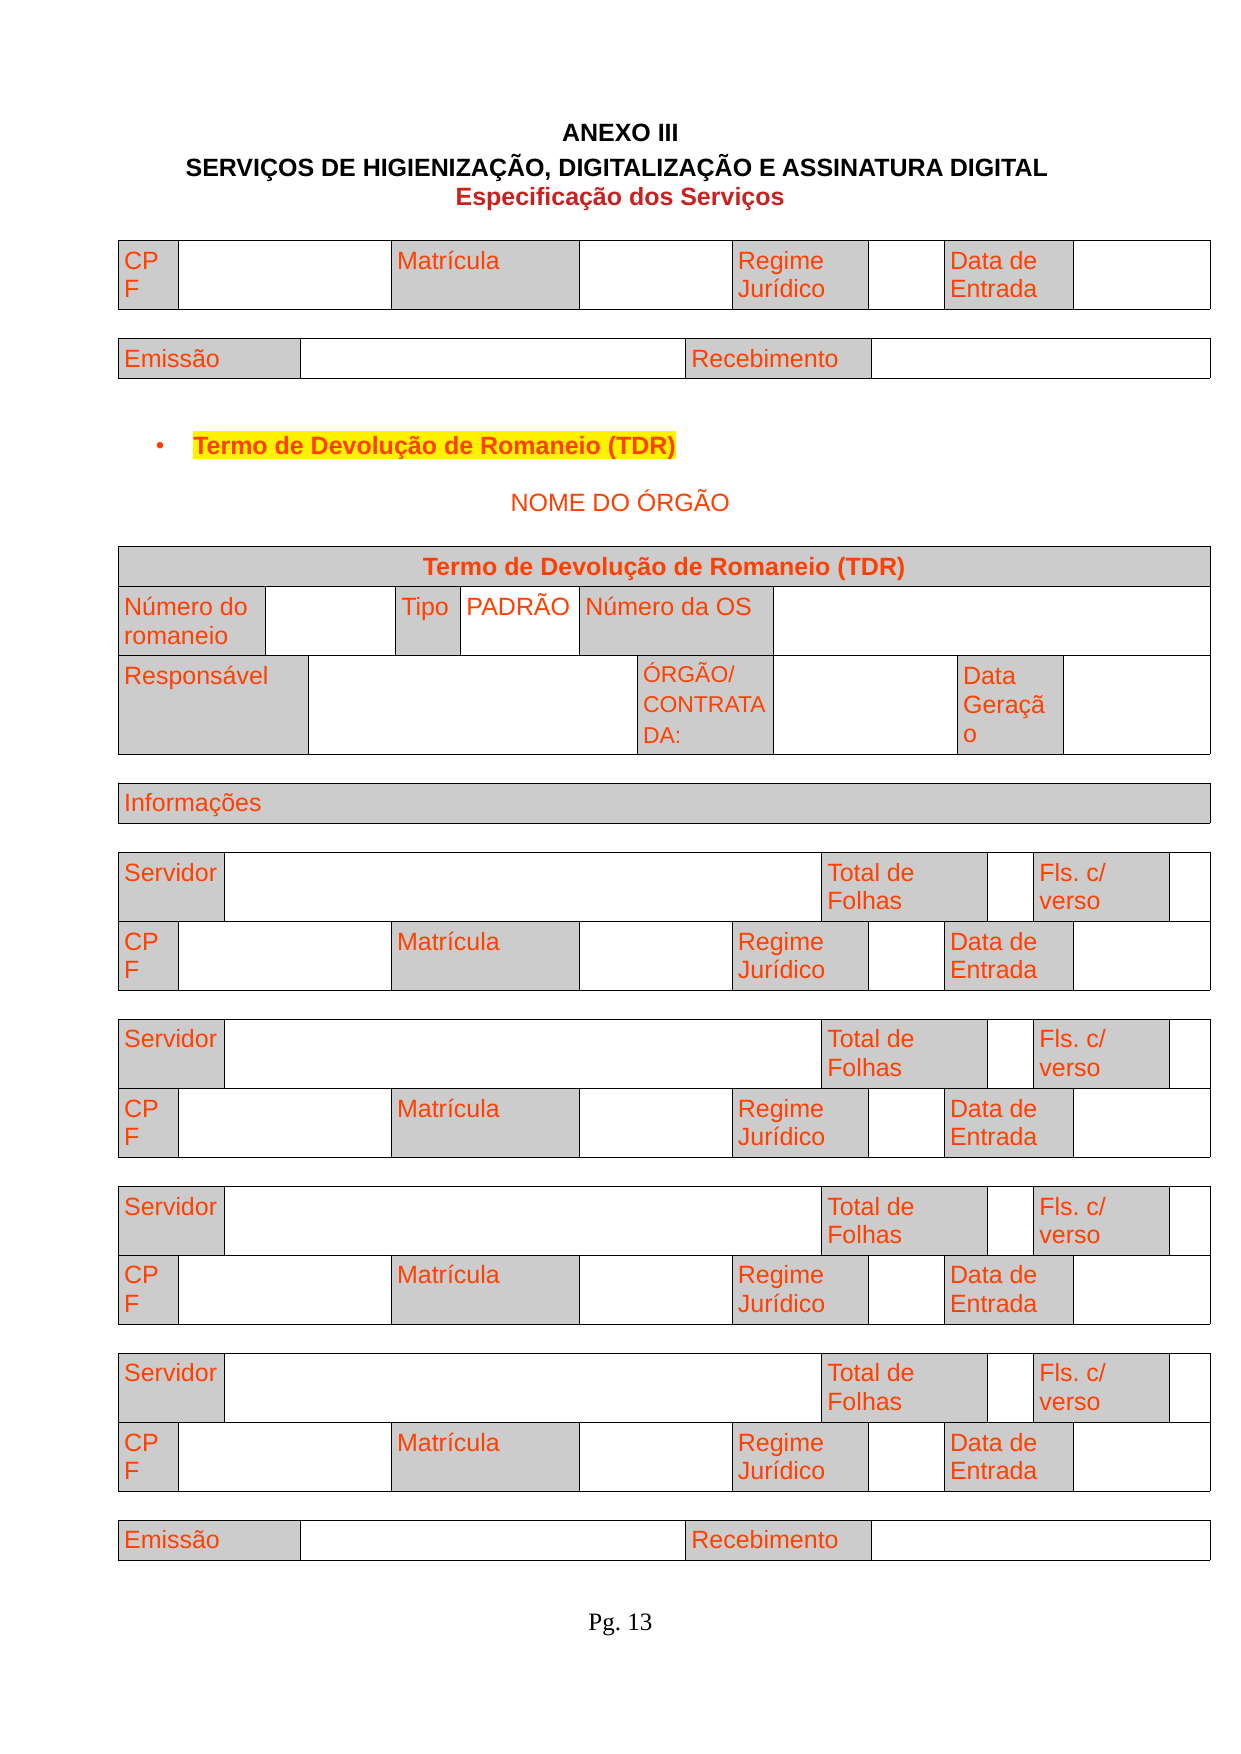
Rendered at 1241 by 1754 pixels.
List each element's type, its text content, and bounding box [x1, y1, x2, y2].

table_cell [179, 922, 391, 990]
table_header Informações [119, 784, 1210, 823]
table_header [1170, 1187, 1210, 1255]
table_header Emissão [119, 1521, 300, 1560]
table_cell [580, 922, 732, 990]
table_cell [869, 1256, 944, 1324]
table_cell [580, 1256, 732, 1324]
table_cell [1074, 922, 1210, 990]
table_cell [179, 1256, 391, 1324]
table_header Recebimento [686, 1521, 871, 1560]
table_cell Data de Entrada [945, 1423, 1073, 1491]
table_cell [1074, 1089, 1210, 1157]
table_header [225, 1020, 821, 1088]
table_cell [869, 922, 944, 990]
table_cell Data Geração [958, 656, 1063, 754]
table_cell CPF [119, 1089, 178, 1157]
table_header [1170, 1020, 1210, 1088]
table_cell [1064, 656, 1210, 754]
table_cell CPF [119, 241, 178, 309]
table_header [225, 853, 821, 921]
table_header [988, 1354, 1033, 1422]
table_header Fls. c/ verso [1034, 853, 1169, 921]
table_cell [179, 1089, 391, 1157]
table_header [988, 853, 1033, 921]
table_cell Matrícula [392, 1256, 579, 1324]
table_cell Matrícula [392, 922, 579, 990]
table_header [225, 1187, 821, 1255]
table_cell Tipo [396, 587, 460, 655]
table_header Total de Folhas [822, 1187, 987, 1255]
table_cell Data de Entrada [945, 1089, 1073, 1157]
table_cell [774, 656, 957, 754]
table_cell Data de Entrada [945, 922, 1073, 990]
table_header Servidor [119, 1187, 224, 1255]
table_header [988, 1187, 1033, 1255]
table_header Fls. c/ verso [1034, 1020, 1169, 1088]
table_cell [869, 241, 944, 309]
table_header [1170, 1354, 1210, 1422]
table_header [872, 1521, 1210, 1560]
table_cell Regime Jurídico [733, 922, 868, 990]
table_cell [580, 241, 732, 309]
table_header [301, 339, 685, 378]
table_cell [774, 587, 1210, 655]
table_header Fls. c/ verso [1034, 1187, 1169, 1255]
table_header [225, 1354, 821, 1422]
table_cell [1074, 241, 1210, 309]
table_header Total de Folhas [822, 1020, 987, 1088]
table_cell [1074, 1423, 1210, 1491]
table_cell [580, 1089, 732, 1157]
table_cell [1074, 1256, 1210, 1324]
table_cell [869, 1423, 944, 1491]
table_header Recebimento [686, 339, 871, 378]
list Termo de Devolução de Romaneio (TDR) [156, 431, 1122, 460]
table_header [1170, 853, 1210, 921]
table_header Fls. c/ verso [1034, 1354, 1169, 1422]
table_cell Matrícula [392, 1423, 579, 1491]
table_header Total de Folhas [822, 1354, 987, 1422]
table_cell Número do romaneio [119, 587, 265, 655]
table_cell CPF [119, 1423, 178, 1491]
table_header Servidor [119, 1354, 224, 1422]
table_cell PADRÃO [461, 587, 579, 655]
table_cell [266, 587, 395, 655]
table_cell [179, 1423, 391, 1491]
table_cell [179, 241, 391, 309]
table_header Total de Folhas [822, 853, 987, 921]
table_cell Regime Jurídico [733, 1423, 868, 1491]
table_header Emissão [119, 339, 300, 378]
table_cell CPF [119, 922, 178, 990]
table_cell [869, 1089, 944, 1157]
table_cell Responsável [119, 656, 308, 754]
table_cell Matrícula [392, 241, 579, 309]
table_header [301, 1521, 685, 1560]
table_cell Regime Jurídico [733, 1256, 868, 1324]
table_cell Número da OS [580, 587, 773, 655]
table_header Servidor [119, 853, 224, 921]
table_header Servidor [119, 1020, 224, 1088]
table_cell Data de Entrada [945, 241, 1073, 309]
table_header [988, 1020, 1033, 1088]
table_header [872, 339, 1210, 378]
table_cell Matrícula [392, 1089, 579, 1157]
text NOME DO ÓRGÃO [118, 488, 1122, 517]
table_header Termo de Devolução de Romaneio (TDR) [119, 547, 1210, 586]
table_cell CPF [119, 1256, 178, 1324]
table_cell Data de Entrada [945, 1256, 1073, 1324]
table_cell ÓRGÃO/CONTRATADA: [638, 656, 773, 754]
table_cell Regime Jurídico [733, 241, 868, 309]
table_cell [309, 656, 637, 754]
table_cell [580, 1423, 732, 1491]
table_cell Regime Jurídico [733, 1089, 868, 1157]
